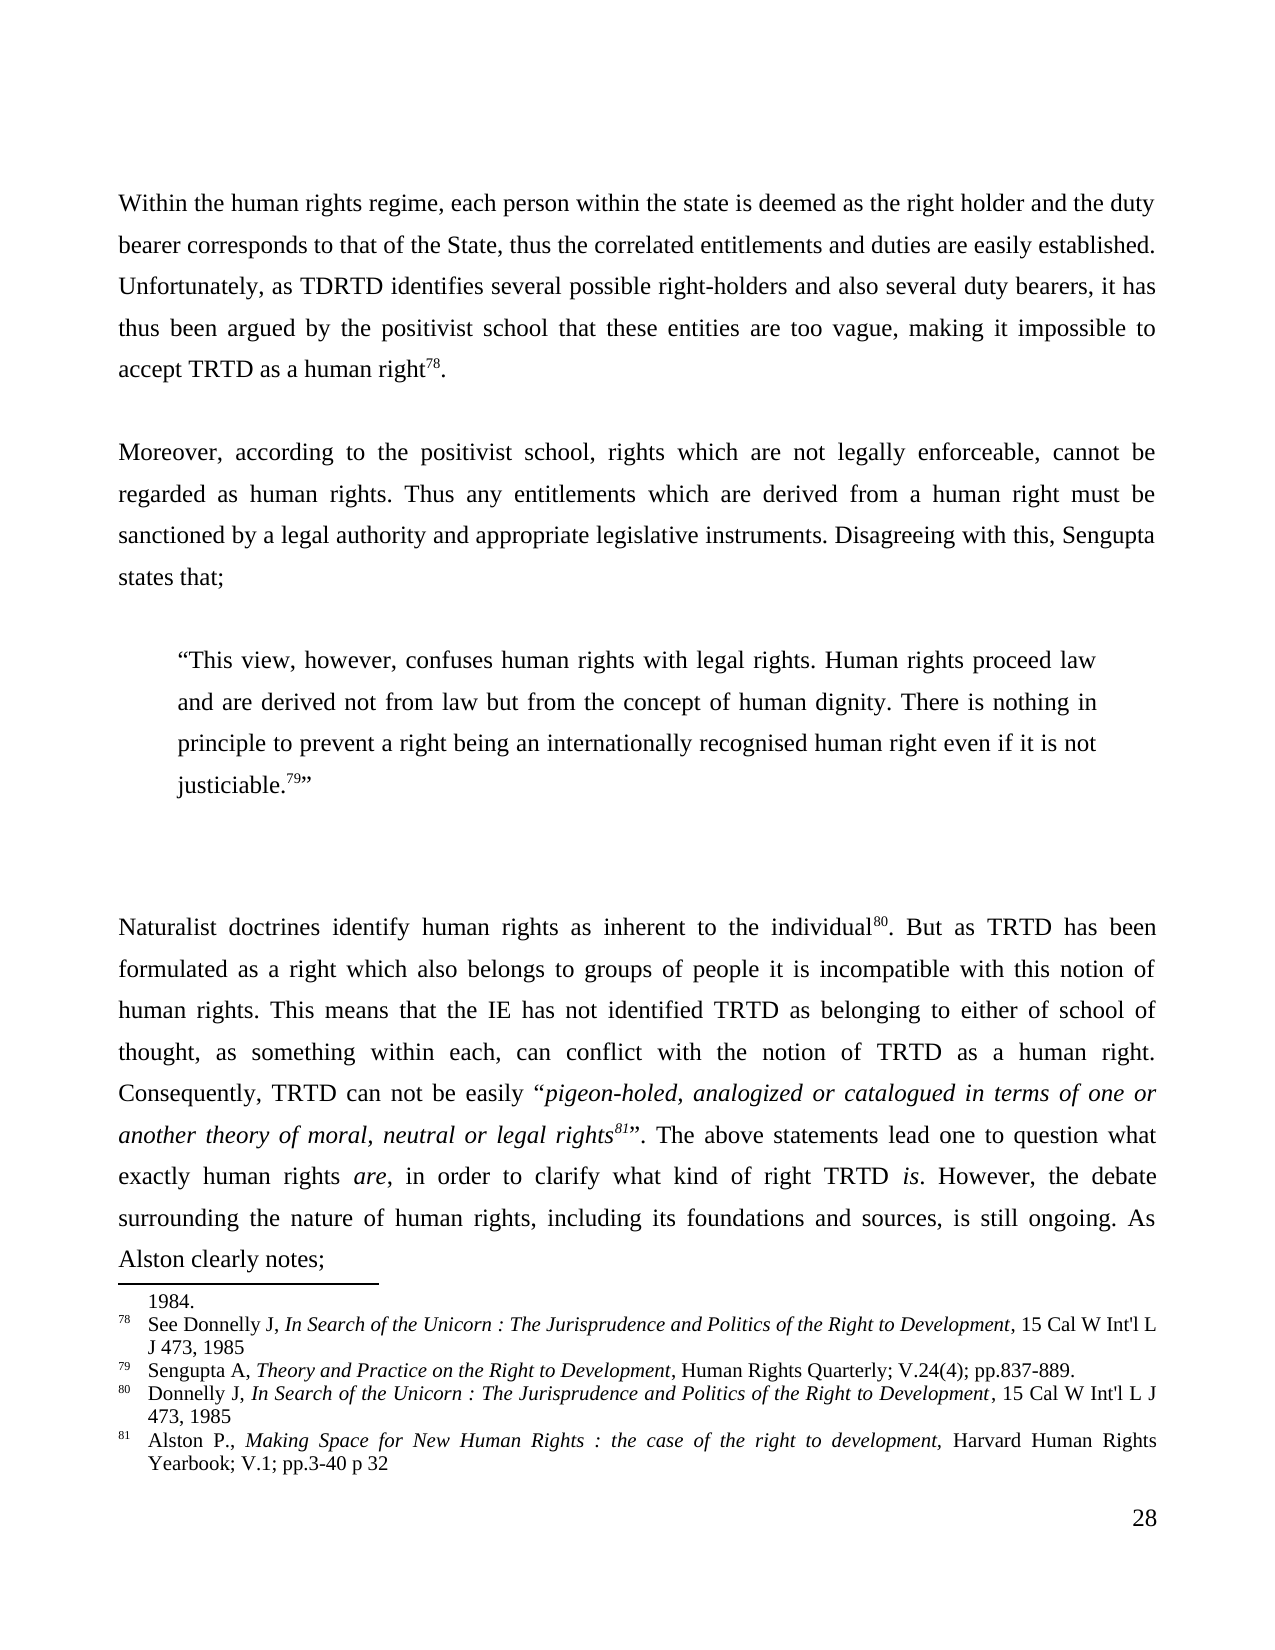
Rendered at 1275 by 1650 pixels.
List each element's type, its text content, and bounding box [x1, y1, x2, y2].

text See Donnelly J, In Search of the Unicorn : The Jurisprudence and Politics of the Right to Development, 15 Cal W Int'l L J 473, 1985 [118, 1313, 1157, 1359]
text Alston P., Making Space for New Human Rights : the case of the right to development, Harvard Human Rights Yearbook; V.1; pp.3-40 p 32 [118, 1428, 1157, 1475]
text Moreover, according to the positivist school, rights which are not legally enforceable, cannot be regarded as human rights. Thus any entitlements which are derived from a human right must be sanctioned by a legal authority and appropriate legislative instruments. Disagreeing with this, Sengupta states that; [118, 438, 1157, 591]
text Donnelly J, In Search of the Unicorn : The Jurisprudence and Politics of the Right to Development, 15 Cal W Int'l L J 473, 1985 [118, 1382, 1157, 1428]
text Within the human rights regime, each person within the state is deemed as the right holder and the duty bearer corresponds to that of the State, thus the correlated entitlements and duties are easily established. Unfortunately, as TDRTD identifies several possible right-holders and also several duty bearers, it has thus been argued by the positivist school that these entities are too vague, making it impossible to accept TRTD as a human right. [118, 189, 1157, 383]
text “This view, however, confuses human rights with legal rights. Human rights proceed law and are derived not from law but from the concept of human dignity. There is nothing in principle to prevent a right being an internationally recognised human right even if it is not justiciable.” [177, 646, 1098, 799]
text 1984. [118, 1290, 1157, 1313]
text Sengupta A, Theory and Practice on the Right to Development, Human Rights Quarterly; V.24(4); pp.837-889. [118, 1359, 1157, 1382]
text Naturalist doctrines identify human rights as inherent to the individual. But as TRTD has been formulated as a right which also belongs to groups of people it is incompatible with this notion of human rights. This means that the IE has not identified TRTD as belonging to either of school of thought, as something within each, can conflict with the notion of TRTD as a human right. Consequently, TRTD can not be easily “pigeon-holed, analogized or catalogued in terms of one or another theory of moral, neutral or legal rights”. The above statements lead one to question what exactly human rights are, in order to clarify what kind of right TRTD is. However, the debate surrounding the nature of human rights, including its foundations and sources, is still ongoing. As Alston clearly notes; [118, 913, 1157, 1273]
